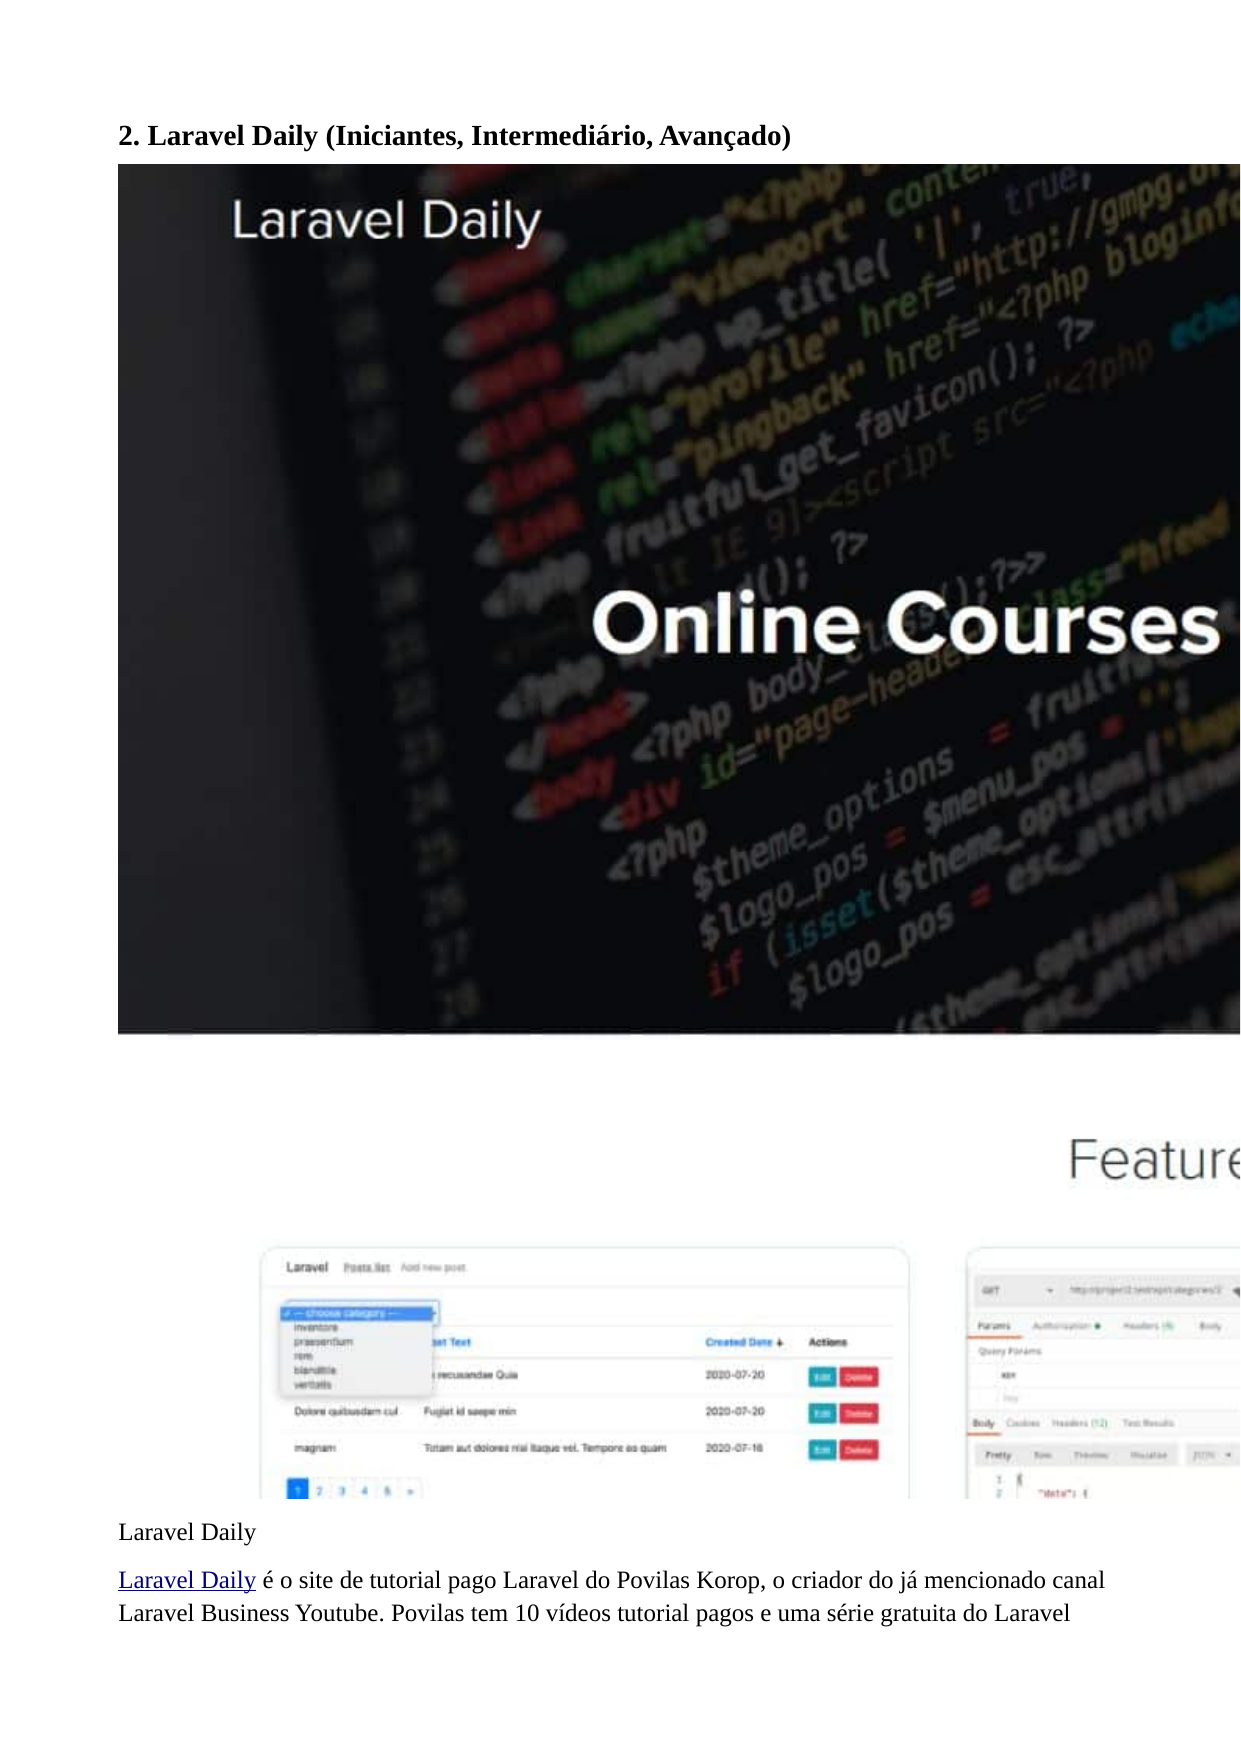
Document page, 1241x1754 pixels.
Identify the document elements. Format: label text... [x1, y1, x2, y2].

picture [118, 164, 1241, 1499]
text Laravel Daily [118, 1517, 1122, 1546]
text Laravel Daily é o site de tutorial pago Laravel do Povilas Korop, o criador do já mencionado canal Laravel Business Youtube. Povilas tem 10 vídeos tutorial pagos e uma série gratuita do Laravel [118, 1565, 1122, 1627]
subtitle 2. Laravel Daily (Iniciantes, Intermediário, Avançado) [118, 118, 1122, 152]
